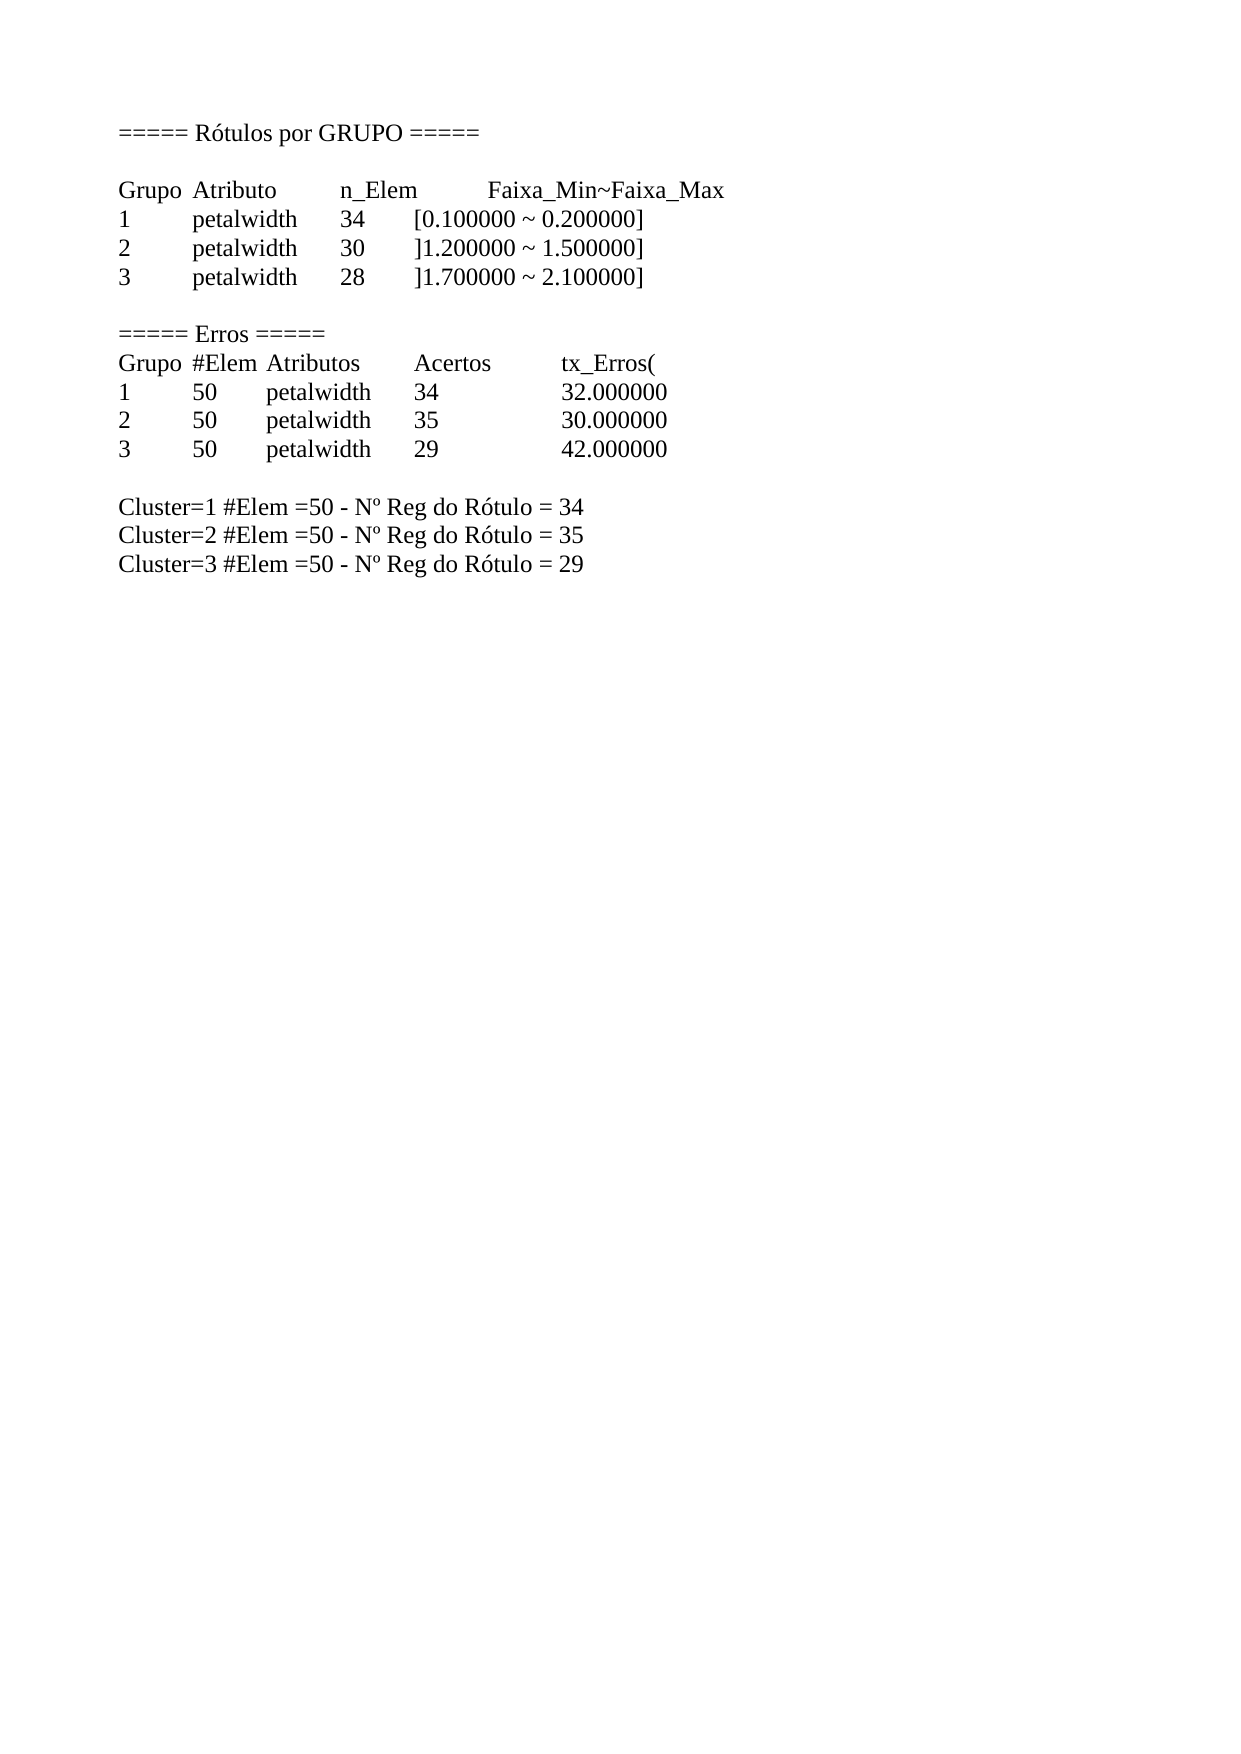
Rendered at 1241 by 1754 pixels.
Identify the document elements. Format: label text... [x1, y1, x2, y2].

text 1 petalwidth 34 [0.100000 ~ 0.200000] [118, 204, 1122, 233]
text 2 50 petalwidth 35 30.000000 [118, 406, 1122, 434]
text 1 50 petalwidth 34 32.000000 [118, 377, 1122, 406]
text ===== Rótulos por GRUPO ===== [118, 118, 1122, 147]
text 3 50 petalwidth 29 42.000000 [118, 434, 1122, 463]
text 2 petalwidth 30 ]1.200000 ~ 1.500000] [118, 233, 1122, 262]
text Cluster=3 #Elem =50 - Nº Reg do Rótulo = 29 [118, 549, 1122, 578]
text Grupo Atributo n_Elem Faixa_Min~Faixa_Max [118, 176, 1122, 204]
text ===== Erros ===== [118, 319, 1122, 348]
text Cluster=2 #Elem =50 - Nº Reg do Rótulo = 35 [118, 521, 1122, 549]
text Cluster=1 #Elem =50 - Nº Reg do Rótulo = 34 [118, 492, 1122, 521]
text 3 petalwidth 28 ]1.700000 ~ 2.100000] [118, 262, 1122, 291]
text Grupo #Elem Atributos Acertos tx_Erros( [118, 348, 1122, 377]
